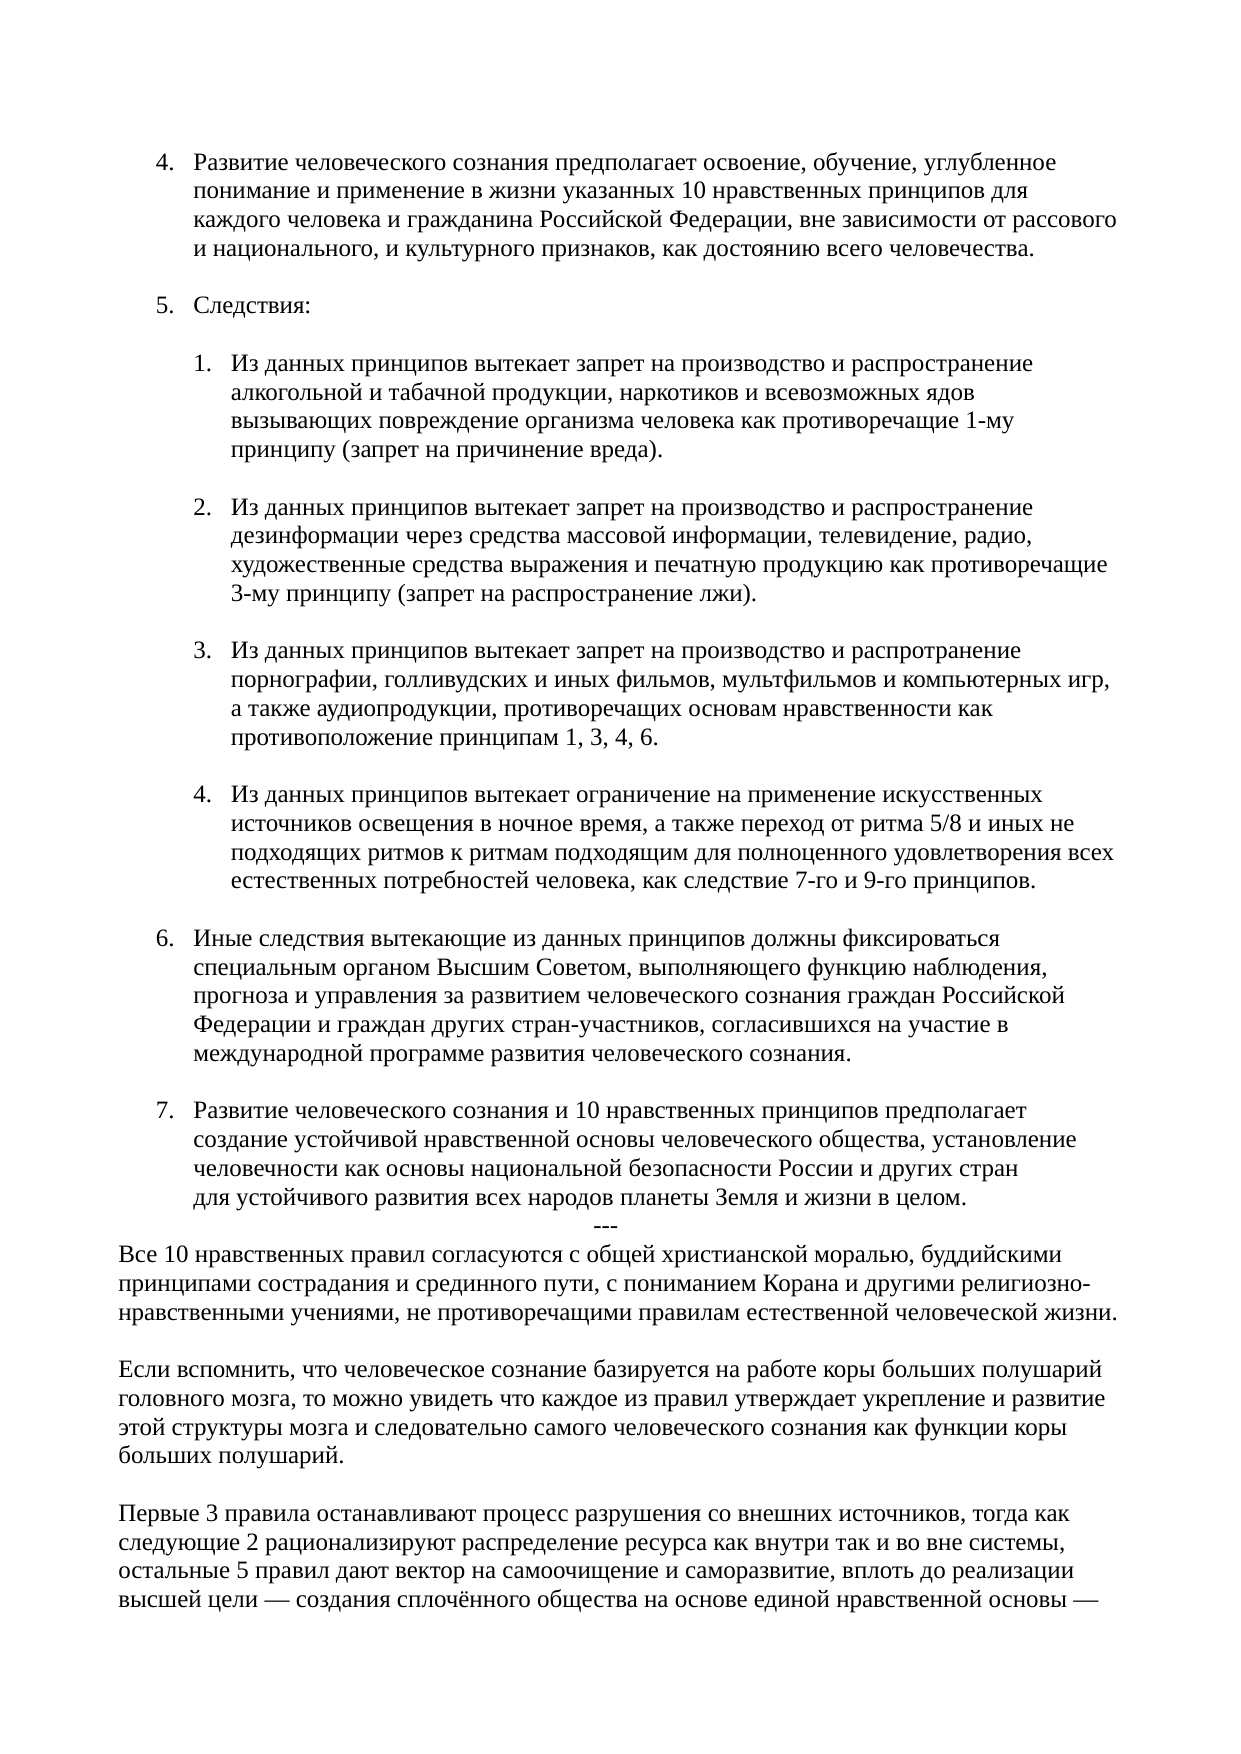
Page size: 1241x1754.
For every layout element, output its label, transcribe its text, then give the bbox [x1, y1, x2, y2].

text Первые 3 правила останавливают процесс разрушения со внешних источников, тогда как следующие 2 рационализируют распределение ресурса как внутри так и во вне системы, остальные 5 правил дают вектор на самоочищение и саморазвитие, вплоть до реализации высшей цели — создания сплочённого общества на основе единой нравственной основы — [118, 1498, 1122, 1613]
list для устойчивого развития всех народов планеты Земля и жизни в целом. [156, 1182, 1122, 1211]
text Если вспомнить, что человеческое сознание базируется на работе коры больших полушарий головного мозга, то можно увидеть что каждое из правил утверждает укрепление и развитие этой структуры мозга и следовательно самого человеческого сознания как функции коры больших полушарий. [118, 1354, 1122, 1469]
list Развитие человеческого сознания предполагает освоение, обучение, углубленное понимание и применение в жизни указанных 10 нравственных принципов для каждого человека и гражданина Российской Федерации, вне зависимости от рассового и национального, и культурного признаков, как достоянию всего человечества. [156, 147, 1122, 262]
text Все 10 нравственных правил согласуются с общей христианской моралью, буддийскими принципами сострадания и срединного пути, с пониманием Корана и другими религиозно-нравственными учениями, не противоречащими правилам естественной человеческой жизни. [118, 1239, 1122, 1326]
list Иные следствия вытекающие из данных принципов должны фиксироваться специальным органом Высшим Советом, выполняющего функцию наблюдения, прогноза и управления за развитием человеческого сознания граждан Российской Федерации и граждан других стран-участников, согласившихся на участие в международной программе развития человеческого сознания. [156, 923, 1122, 1067]
list Следствия: [156, 291, 1122, 319]
list Из данных принципов вытекает запрет на производство и распротранение порнографии, голливудских и иных фильмов, мультфильмов и компьютерных игр, а также аудиопродукции, противоречащих основам нравственности как противоположение принципам 1, 3, 4, 6. [193, 636, 1122, 751]
text --- [118, 1211, 1122, 1239]
list Из данных принципов вытекает запрет на производство и распространение дезинформации через средства массовой информации, телевидение, радио, художественные средства выражения и печатную продукцию как противоречащие 3-му принципу (запрет на распространение лжи). [193, 492, 1122, 607]
list Развитие человеческого сознания и 10 нравственных принципов предполагает создание устойчивой нравственной основы человеческого общества, установление человечности как основы национальной безопасности России и других стран [156, 1096, 1122, 1182]
list Из данных принципов вытекает запрет на производство и распространение алкогольной и табачной продукции, наркотиков и всевозможных ядов вызывающих повреждение организма человека как противоречащие 1-му принципу (запрет на причинение вреда). [193, 348, 1122, 463]
list Из данных принципов вытекает ограничение на применение искусственных источников освещения в ночное время, а также переход от ритма 5/8 и иных не подходящих ритмов к ритмам подходящим для полноценного удовлетворения всех естественных потребностей человека, как следствие 7-го и 9-го принципов. [193, 779, 1122, 894]
